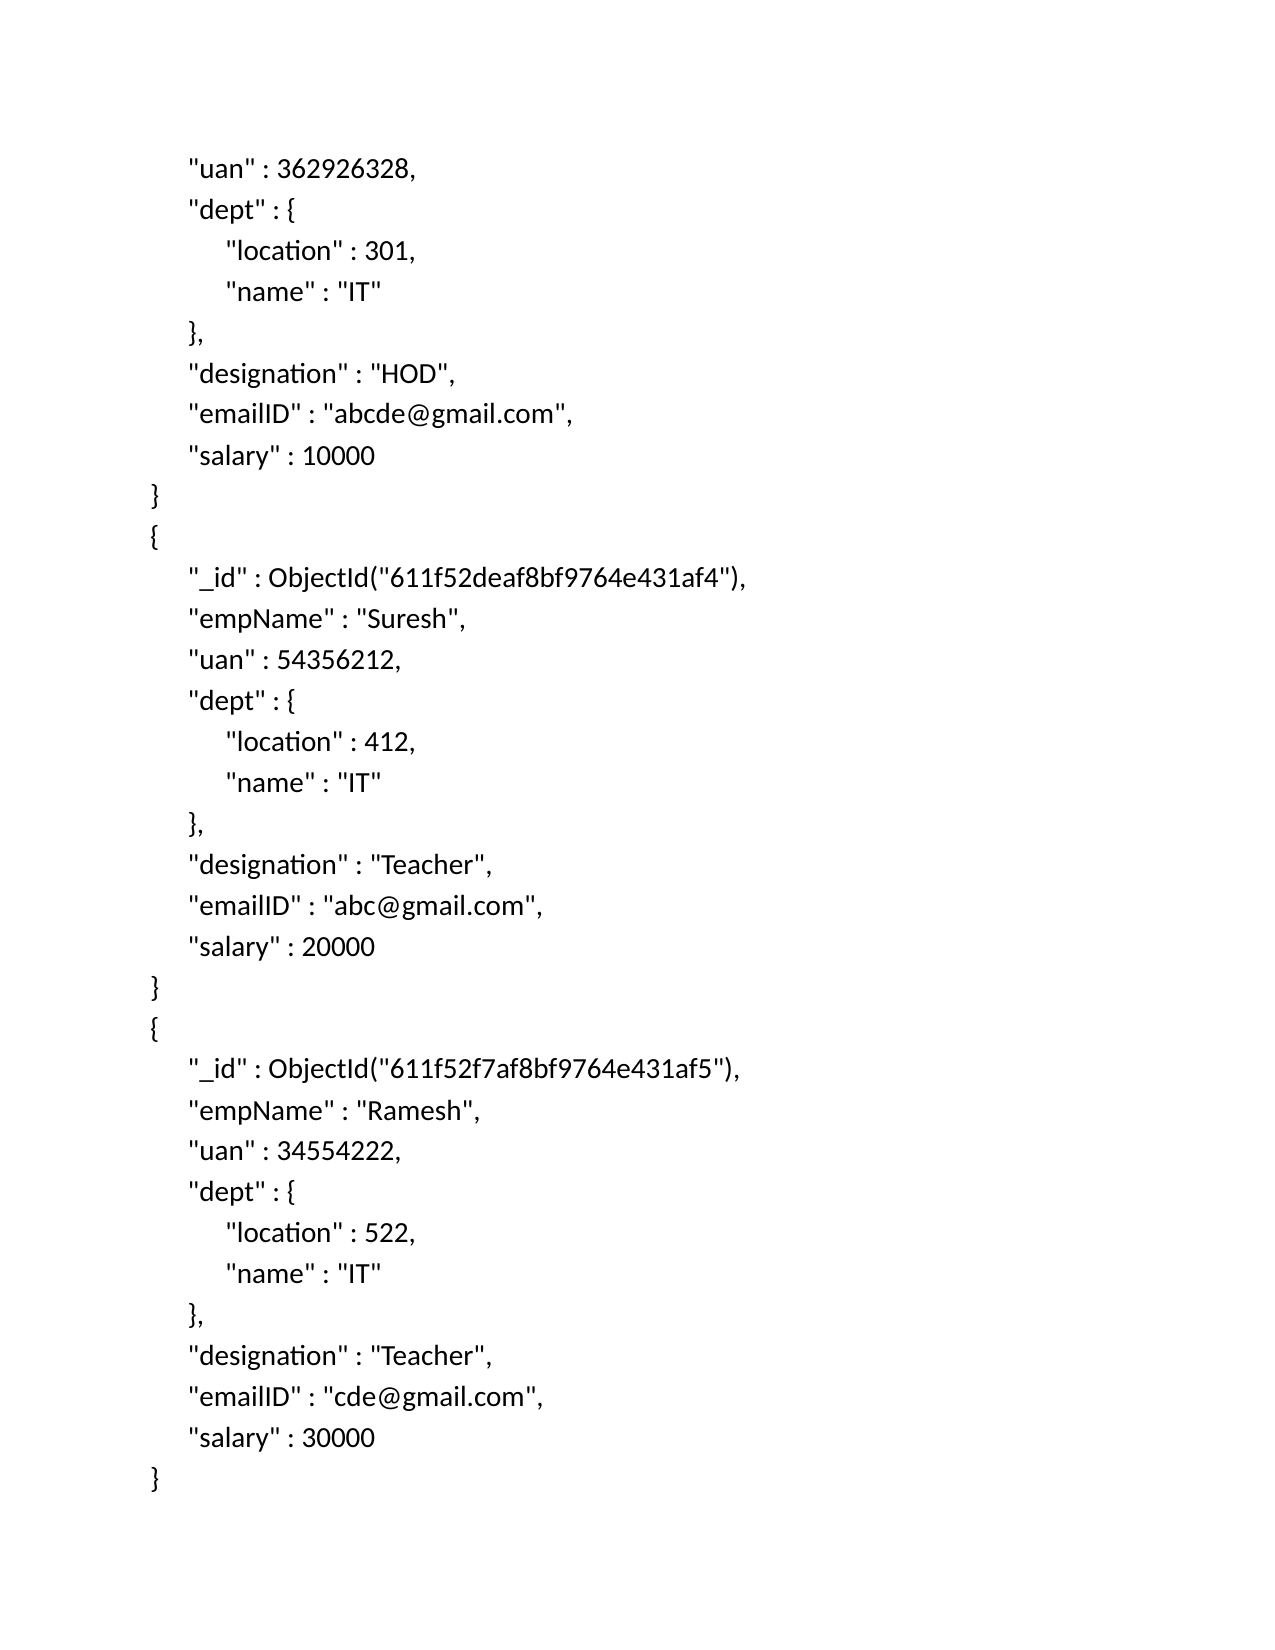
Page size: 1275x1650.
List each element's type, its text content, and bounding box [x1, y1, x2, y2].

text } [150, 969, 1125, 1004]
text } [150, 1460, 1125, 1496]
text "uan" : 54356212, [150, 641, 1125, 677]
text "empName" : "Ramesh", [150, 1092, 1125, 1127]
text } [150, 477, 1125, 513]
text "dept" : { [150, 682, 1125, 718]
text "emailID" : "abcde@gmail.com", [150, 396, 1125, 431]
text }, [150, 1296, 1125, 1332]
text "dept" : { [150, 191, 1125, 227]
text "_id" : ObjectId("611f52f7af8bf9764e431af5"), [150, 1051, 1125, 1086]
text "salary" : 30000 [150, 1419, 1125, 1455]
text "location" : 301, [150, 232, 1125, 267]
text "dept" : { [150, 1173, 1125, 1209]
text "designation" : "HOD", [150, 355, 1125, 390]
text { [150, 518, 1125, 554]
text }, [150, 805, 1125, 841]
text }, [150, 314, 1125, 349]
text "uan" : 362926328, [150, 150, 1125, 186]
text "empName" : "Suresh", [150, 600, 1125, 636]
text "name" : "IT" [150, 273, 1125, 308]
text "salary" : 10000 [150, 437, 1125, 472]
text "designation" : "Teacher", [150, 846, 1125, 882]
text "name" : "IT" [150, 1255, 1125, 1291]
text "_id" : ObjectId("611f52deaf8bf9764e431af4"), [150, 559, 1125, 595]
text { [150, 1010, 1125, 1045]
text "designation" : "Teacher", [150, 1337, 1125, 1373]
text "name" : "IT" [150, 764, 1125, 800]
text "emailID" : "cde@gmail.com", [150, 1378, 1125, 1414]
text "emailID" : "abc@gmail.com", [150, 887, 1125, 922]
text "uan" : 34554222, [150, 1132, 1125, 1168]
text "location" : 522, [150, 1214, 1125, 1250]
text "location" : 412, [150, 723, 1125, 759]
text "salary" : 20000 [150, 928, 1125, 963]
